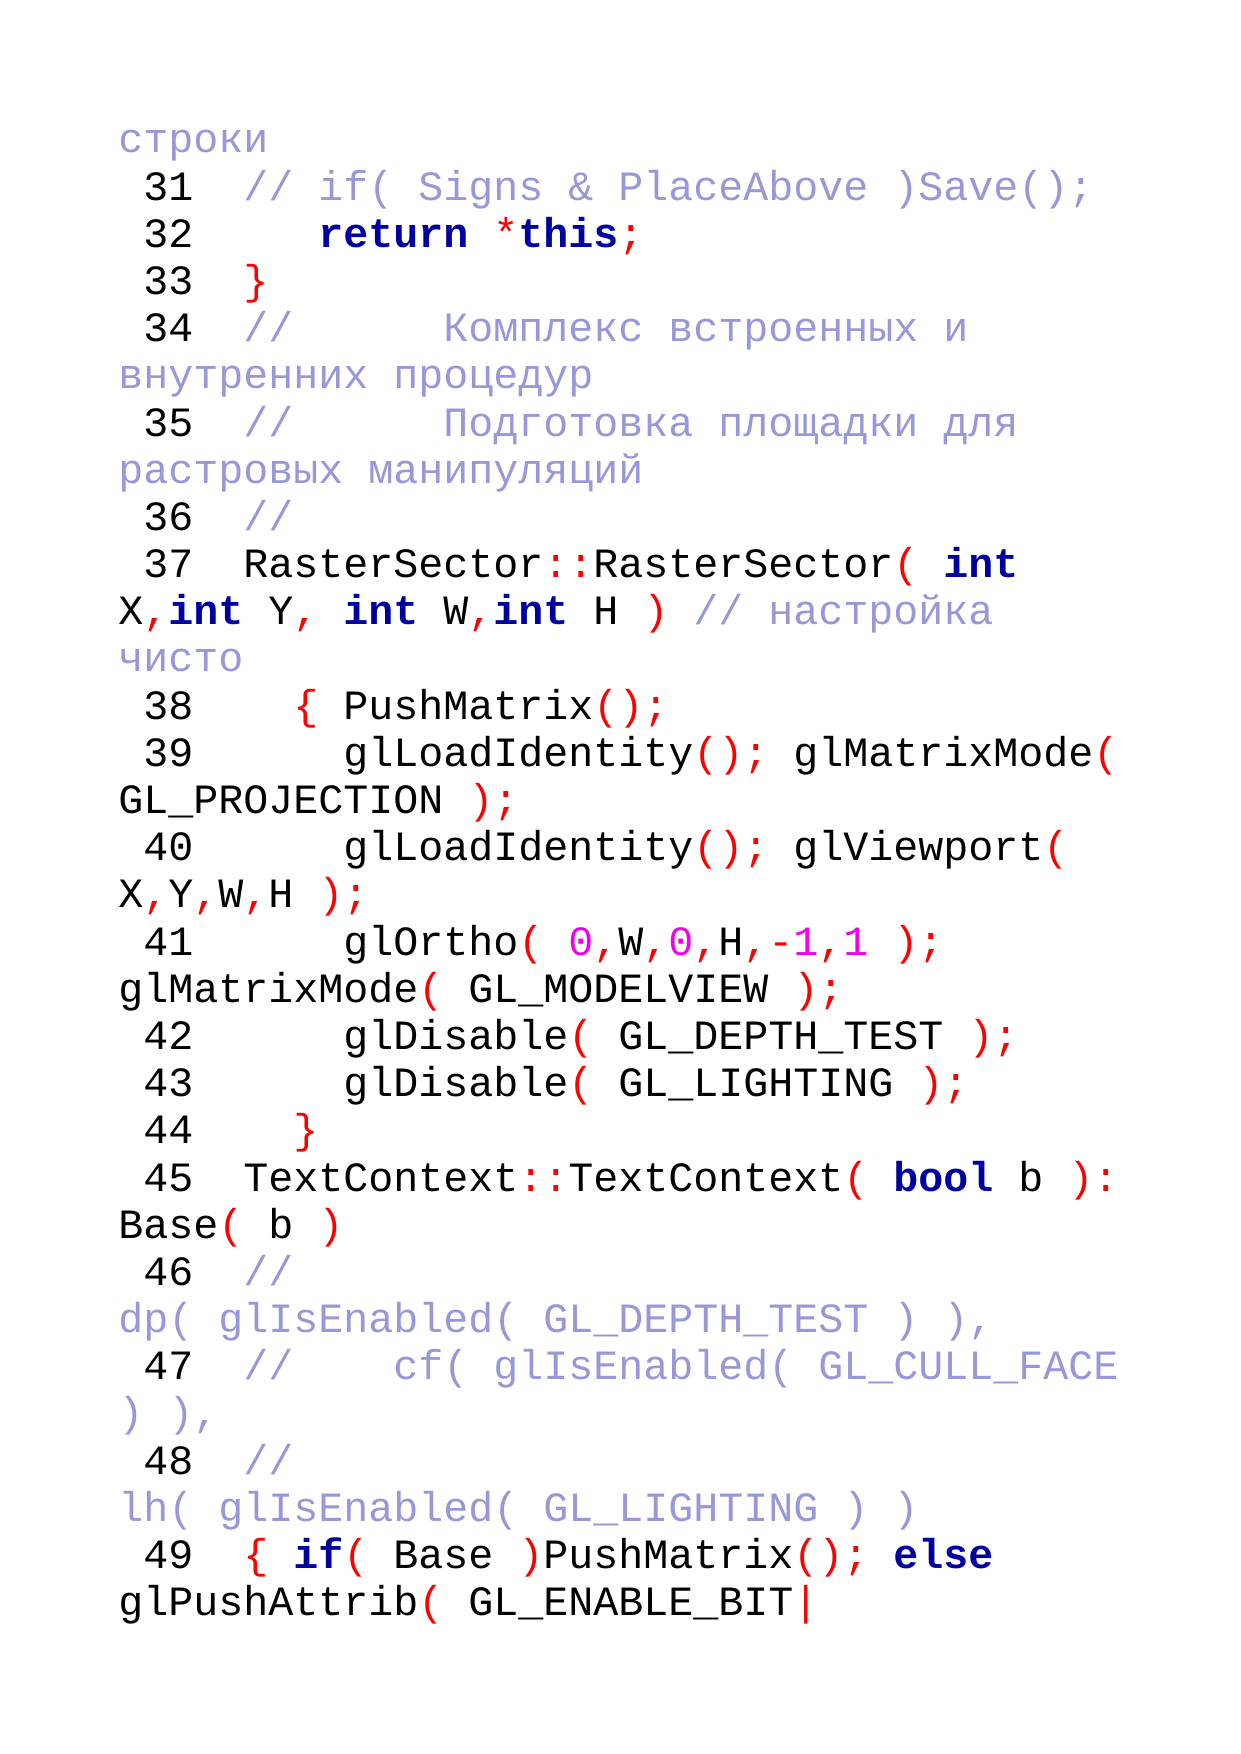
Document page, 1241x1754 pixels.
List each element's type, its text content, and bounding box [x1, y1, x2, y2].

subtitle 48 // lh( glIsEnabled( GL_LIGHTING ) ) [118, 1439, 1122, 1534]
subtitle 42 glDisable( GL_DEPTH_TEST ); [968, 1015, 1122, 1062]
subtitle 49 { if( Base )PushMatrix(); else glPushAttrib( GL_ENABLE_BIT|GL_POLYGON_BIT ); [118, 1534, 393, 1581]
subtitle 33 } [118, 260, 1122, 307]
subtitle 39 glLoadIdentity(); glMatrixMode( GL_PROJECTION ); [468, 732, 1122, 826]
subtitle 41 glOrtho( 0,W,0,H,-1,1 ); glMatrixMode( GL_MODELVIEW ); [118, 920, 1122, 1015]
subtitle 36 // [118, 496, 1122, 543]
subtitle 46 // dp( glIsEnabled( GL_DEPTH_TEST ) ), [118, 1251, 1122, 1345]
subtitle 34 // Комплекс встроенных и внутренних процедур [118, 307, 1122, 401]
subtitle 49 { if( Base )PushMatrix(); else glPushAttrib( GL_ENABLE_BIT|GL_POLYGON_BIT ); [793, 1534, 1122, 1628]
subtitle 42 glDisable( GL_DEPTH_TEST ); [568, 1015, 618, 1062]
subtitle 32 return *this; [118, 212, 1122, 260]
subtitle 43 glDisable( GL_LIGHTING ); [118, 1062, 343, 1109]
subtitle 43 glDisable( GL_LIGHTING ); [568, 1062, 618, 1109]
subtitle 38 { PushMatrix(); [593, 684, 1122, 732]
subtitle 40 glLoadIdentity(); glViewport( X,Y,W,H ); [118, 826, 1122, 920]
subtitle 44 } [118, 1109, 1122, 1156]
subtitle 31 // if( Signs & PlaceAbove )Save(); [118, 165, 1122, 212]
subtitle 42 glDisable( GL_DEPTH_TEST ); [118, 1015, 343, 1062]
subtitle строки [118, 118, 1122, 165]
subtitle 45 TextContext::TextContext( bool b ): Base( b ) [118, 1156, 1122, 1251]
subtitle 37 RasterSector::RasterSector( int X,int Y, int W,int H ) // настройка чисто [118, 543, 1122, 684]
subtitle 47 // cf( glIsEnabled( GL_CULL_FACE ) ), [118, 1345, 1122, 1439]
subtitle 43 glDisable( GL_LIGHTING ); [918, 1062, 1122, 1109]
subtitle 35 // Подготовка площадки для растровых манипуляций [118, 401, 1122, 496]
subtitle 39 glLoadIdentity(); glMatrixMode( GL_PROJECTION ); [118, 732, 343, 779]
subtitle 38 { PushMatrix(); [118, 684, 343, 732]
subtitle 49 { if( Base )PushMatrix(); else glPushAttrib( GL_ENABLE_BIT|GL_POLYGON_BIT ); [418, 1581, 468, 1628]
